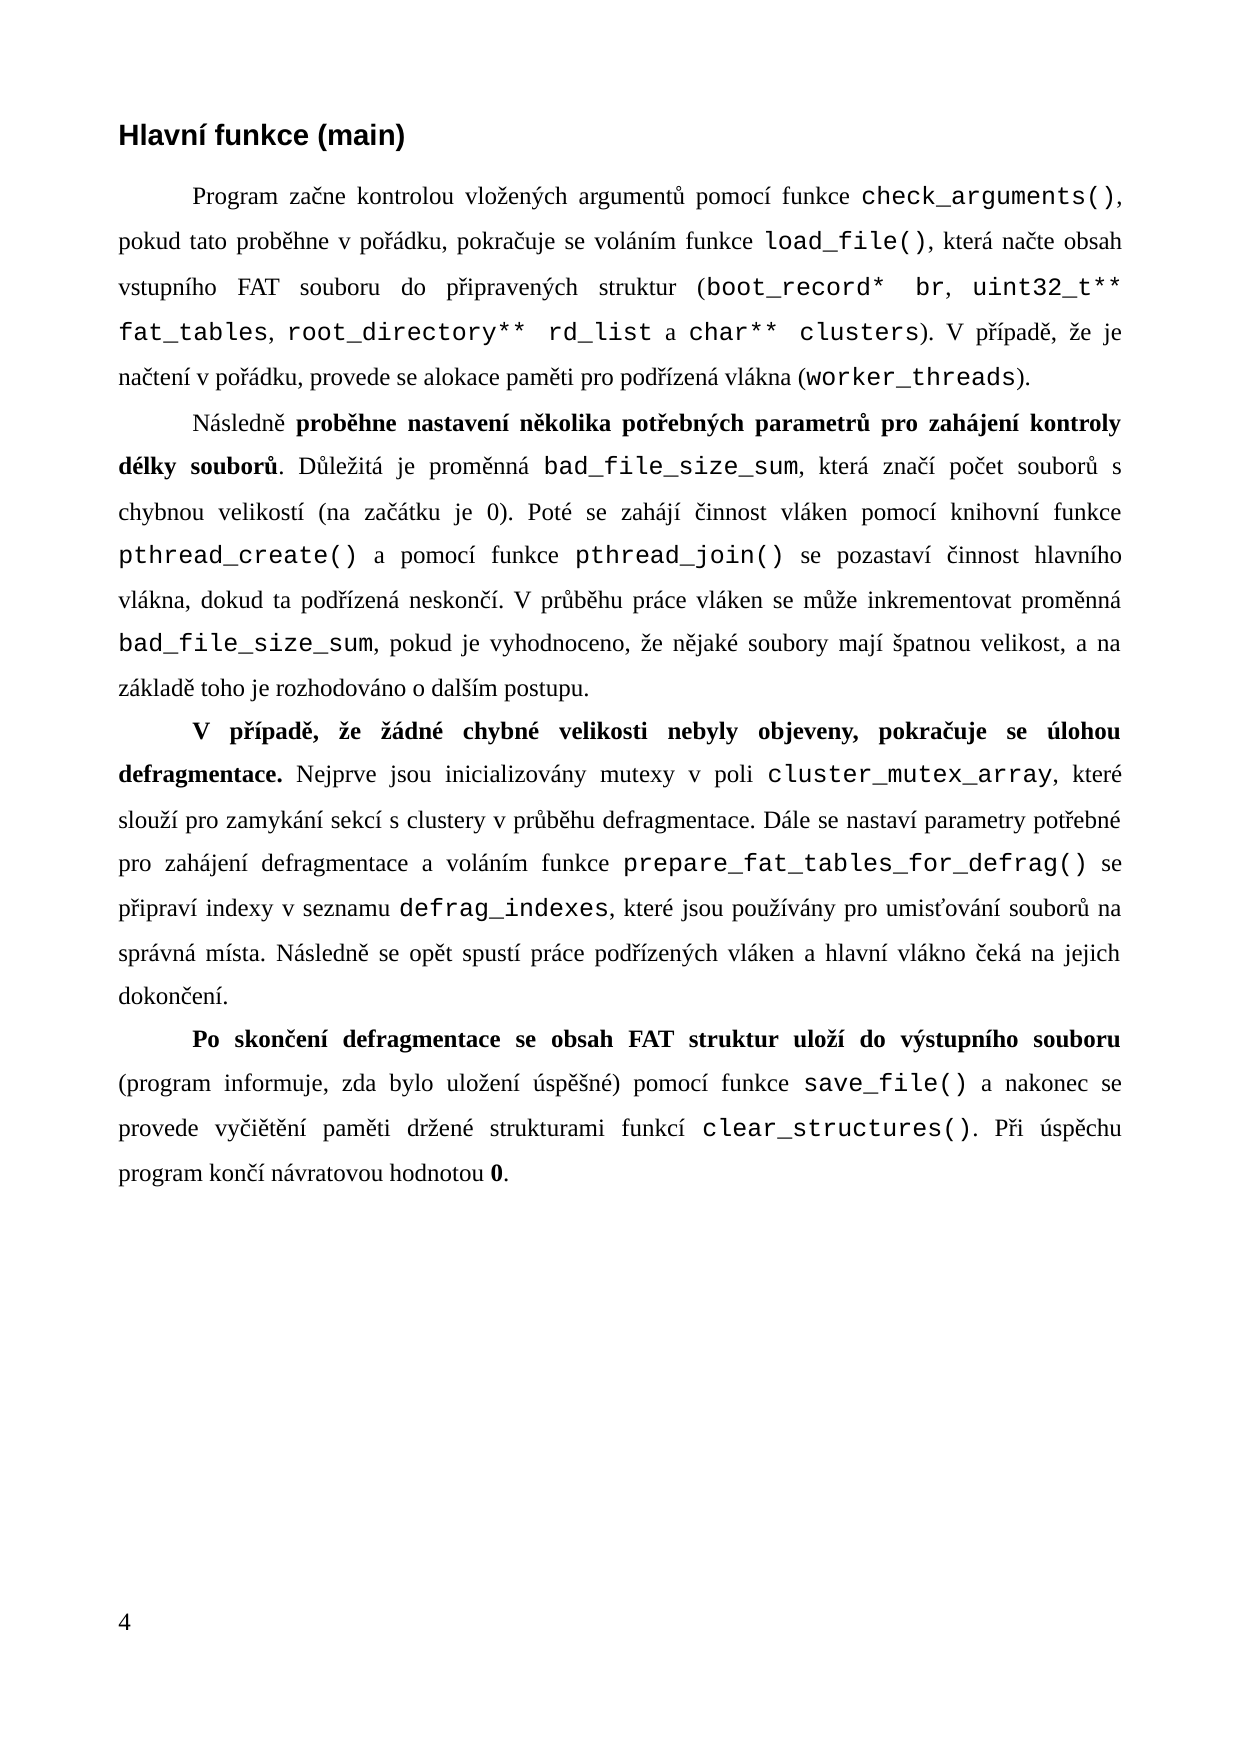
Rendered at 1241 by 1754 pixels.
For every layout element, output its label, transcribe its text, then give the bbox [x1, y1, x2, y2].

text V případě, že žádné chybné velikosti nebyly objeveny, pokračuje se úlohou defragmentace. Nejprve jsou inicializovány mutexy v poli cluster_mutex_array, které slouží pro zamykání sekcí s clustery v průběhu defragmentace. Dále se nastaví parametry potřebné pro zahájení defragmentace a voláním funkce prepare_fat_tables_for_defrag() se připraví indexy v seznamu defrag_indexes, které jsou používány pro umisťování souborů na správná místa. Následně se opět spustí práce podřízených vláken a hlavní vlákno čeká na jejich dokončení. [118, 716, 1122, 1010]
text Po skončení defragmentace se obsah FAT struktur uloží do výstupního souboru (program informuje, zda bylo uložení úspěšné) pomocí funkce save_file() a nakonec se provede vyčiětění paměti držené strukturami funkcí clear_structures(). Při úspěchu program končí návratovou hodnotou 0. [118, 1024, 1122, 1187]
subtitle Hlavní funkce (main) [118, 118, 1122, 152]
text Program začne kontrolou vložených argumentů pomocí funkce check_arguments(), pokud tato proběhne v pořádku, pokračuje se voláním funkce load_file(), která načte obsah vstupního FAT souboru do připravených struktur (boot_record* br, uint32_t** fat_tables, root_directory** rd_list a char** clusters). V případě, že je načtení v pořádku, provede se alokace paměti pro podřízená vlákna (worker_threads). [118, 181, 1122, 393]
text Následně proběhne nastavení několika potřebných parametrů pro zahájení kontroly délky souborů. Důležitá je proměnná bad_file_size_sum, která značí počet souborů s chybnou velikostí (na začátku je 0). Poté se zahájí činnost vláken pomocí knihovní funkce pthread_create() a pomocí funkce pthread_join() se pozastaví činnost hlavního vlákna, dokud ta podřízená neskončí. V průběhu práce vláken se může inkrementovat proměnná bad_file_size_sum, pokud je vyhodnoceno, že nějaké soubory mají špatnou velikost, a na základě toho je rozhodováno o dalším postupu. [118, 408, 1122, 702]
